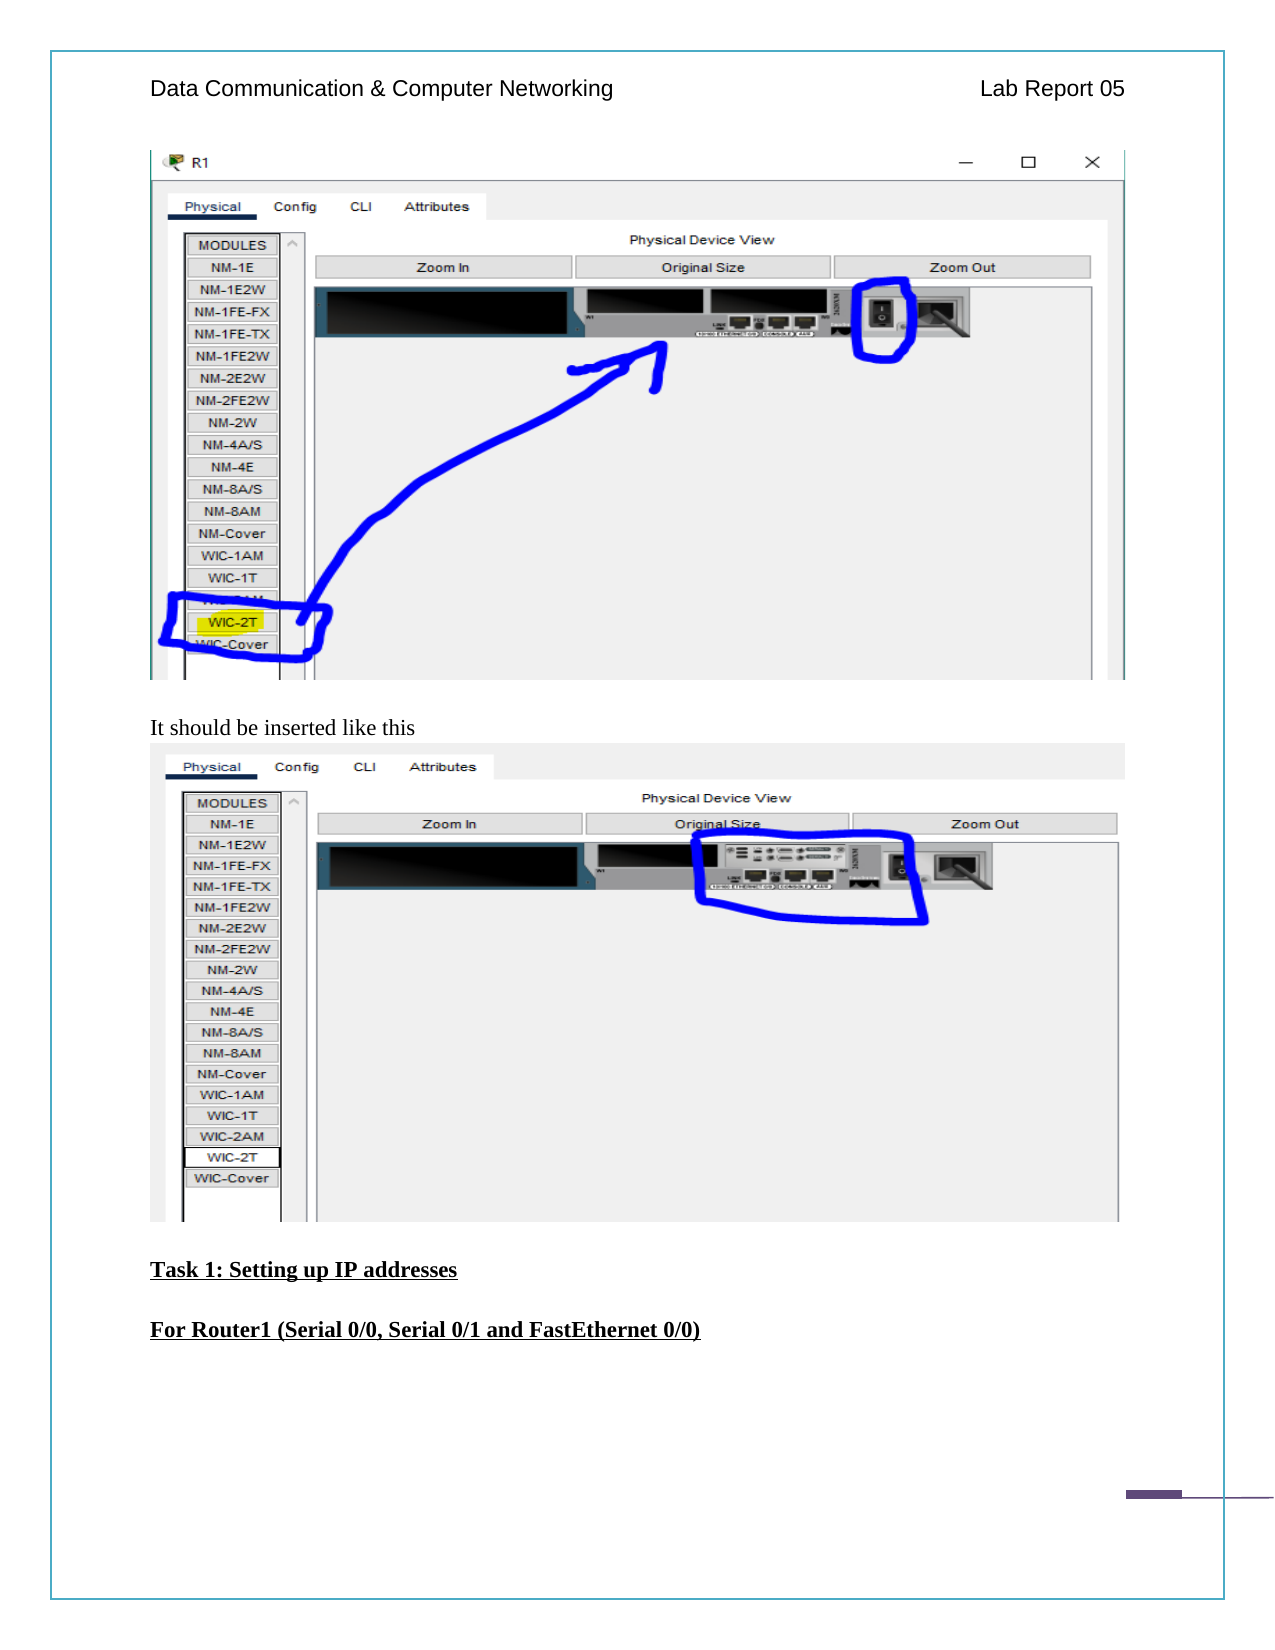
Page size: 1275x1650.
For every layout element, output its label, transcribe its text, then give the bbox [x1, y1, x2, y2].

picture [150, 150, 1125, 680]
text Task 1: Setting up IP addresses [150, 1256, 1125, 1282]
picture [150, 743, 1125, 1222]
text For Router1 (Serial 0/0, Serial 0/1 and FastEthernet 0/0) [150, 1316, 1125, 1343]
text It should be inserted like this [150, 713, 1125, 740]
